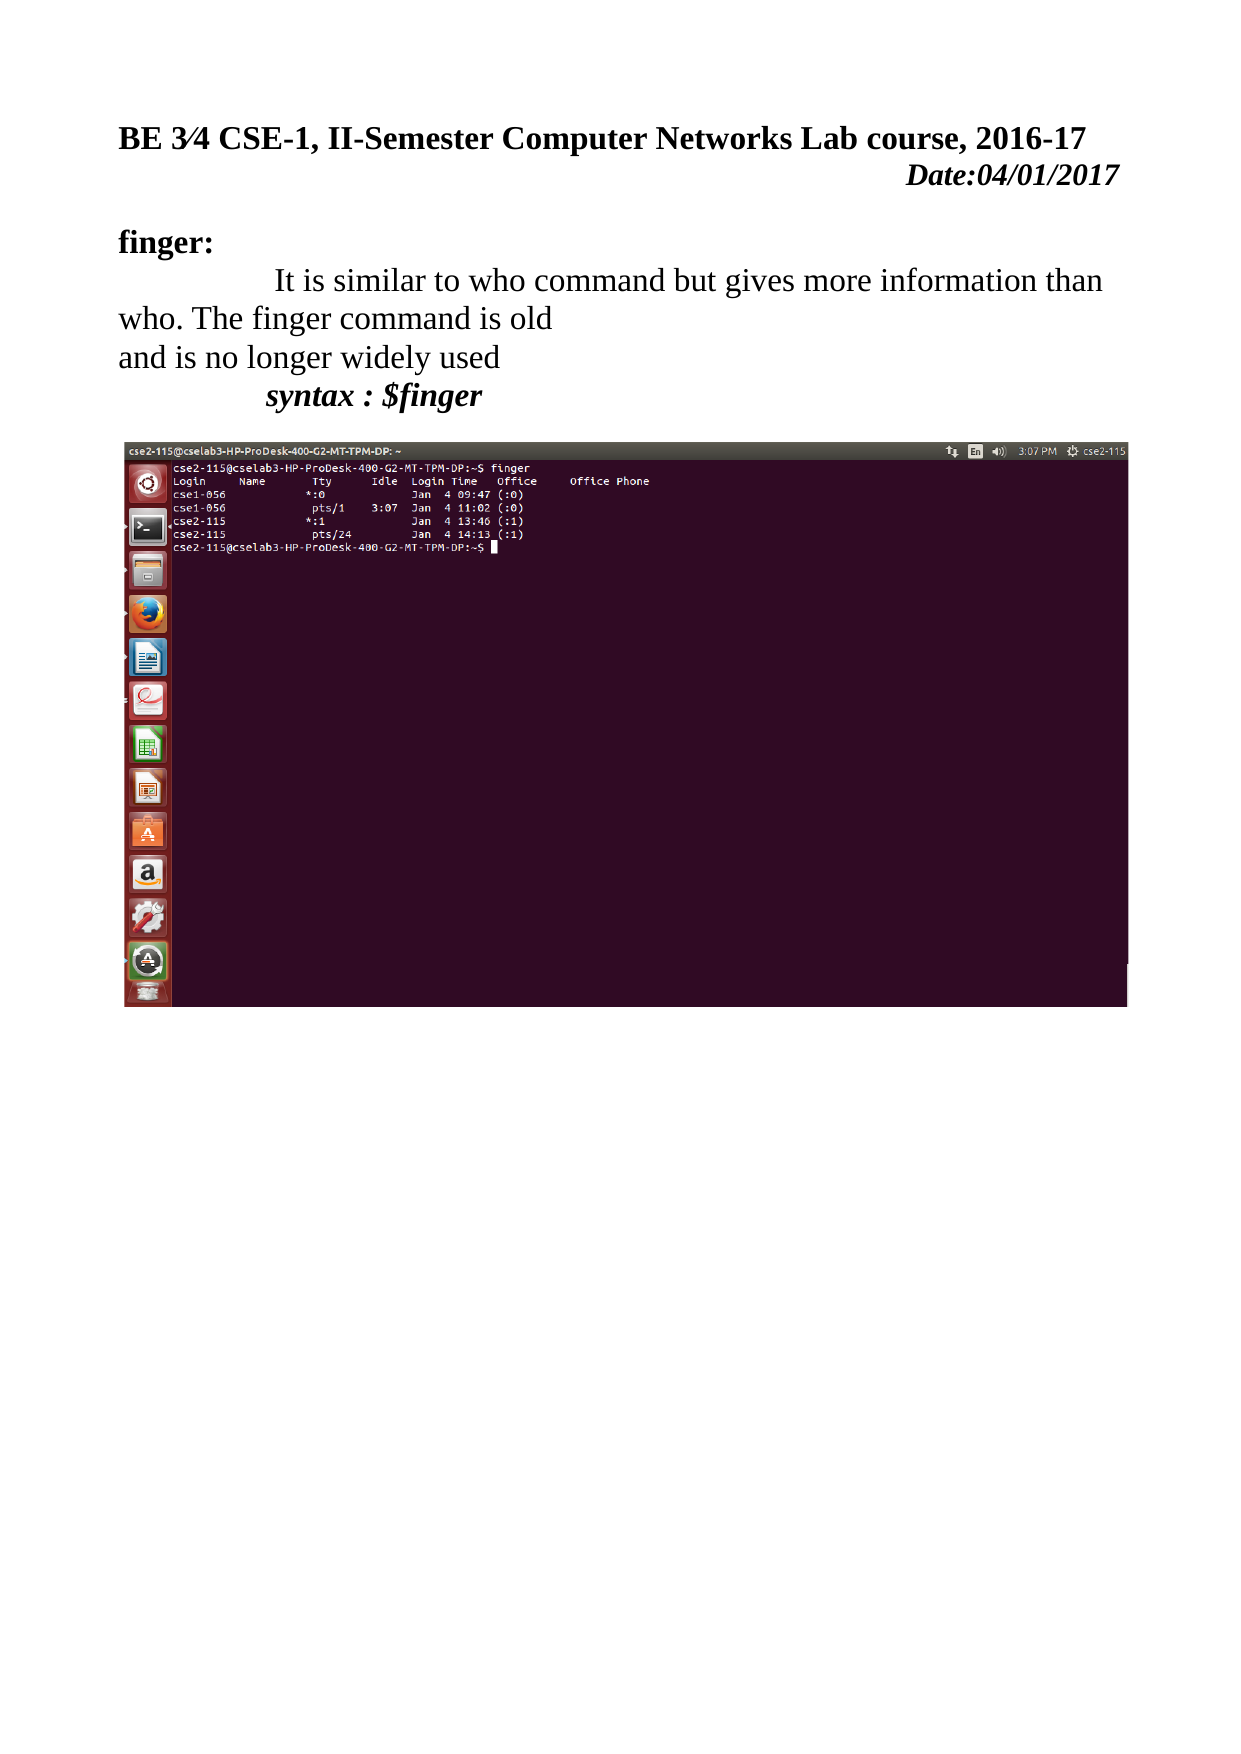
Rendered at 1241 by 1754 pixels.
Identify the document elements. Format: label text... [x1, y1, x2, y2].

picture [124, 442, 1129, 1007]
text syntax : $finger [118, 375, 1122, 413]
text and is no longer widely used [118, 337, 1122, 375]
text finger: [118, 222, 1122, 260]
text It is similar to who command but gives more information than who. The finger command is old [118, 260, 1122, 337]
